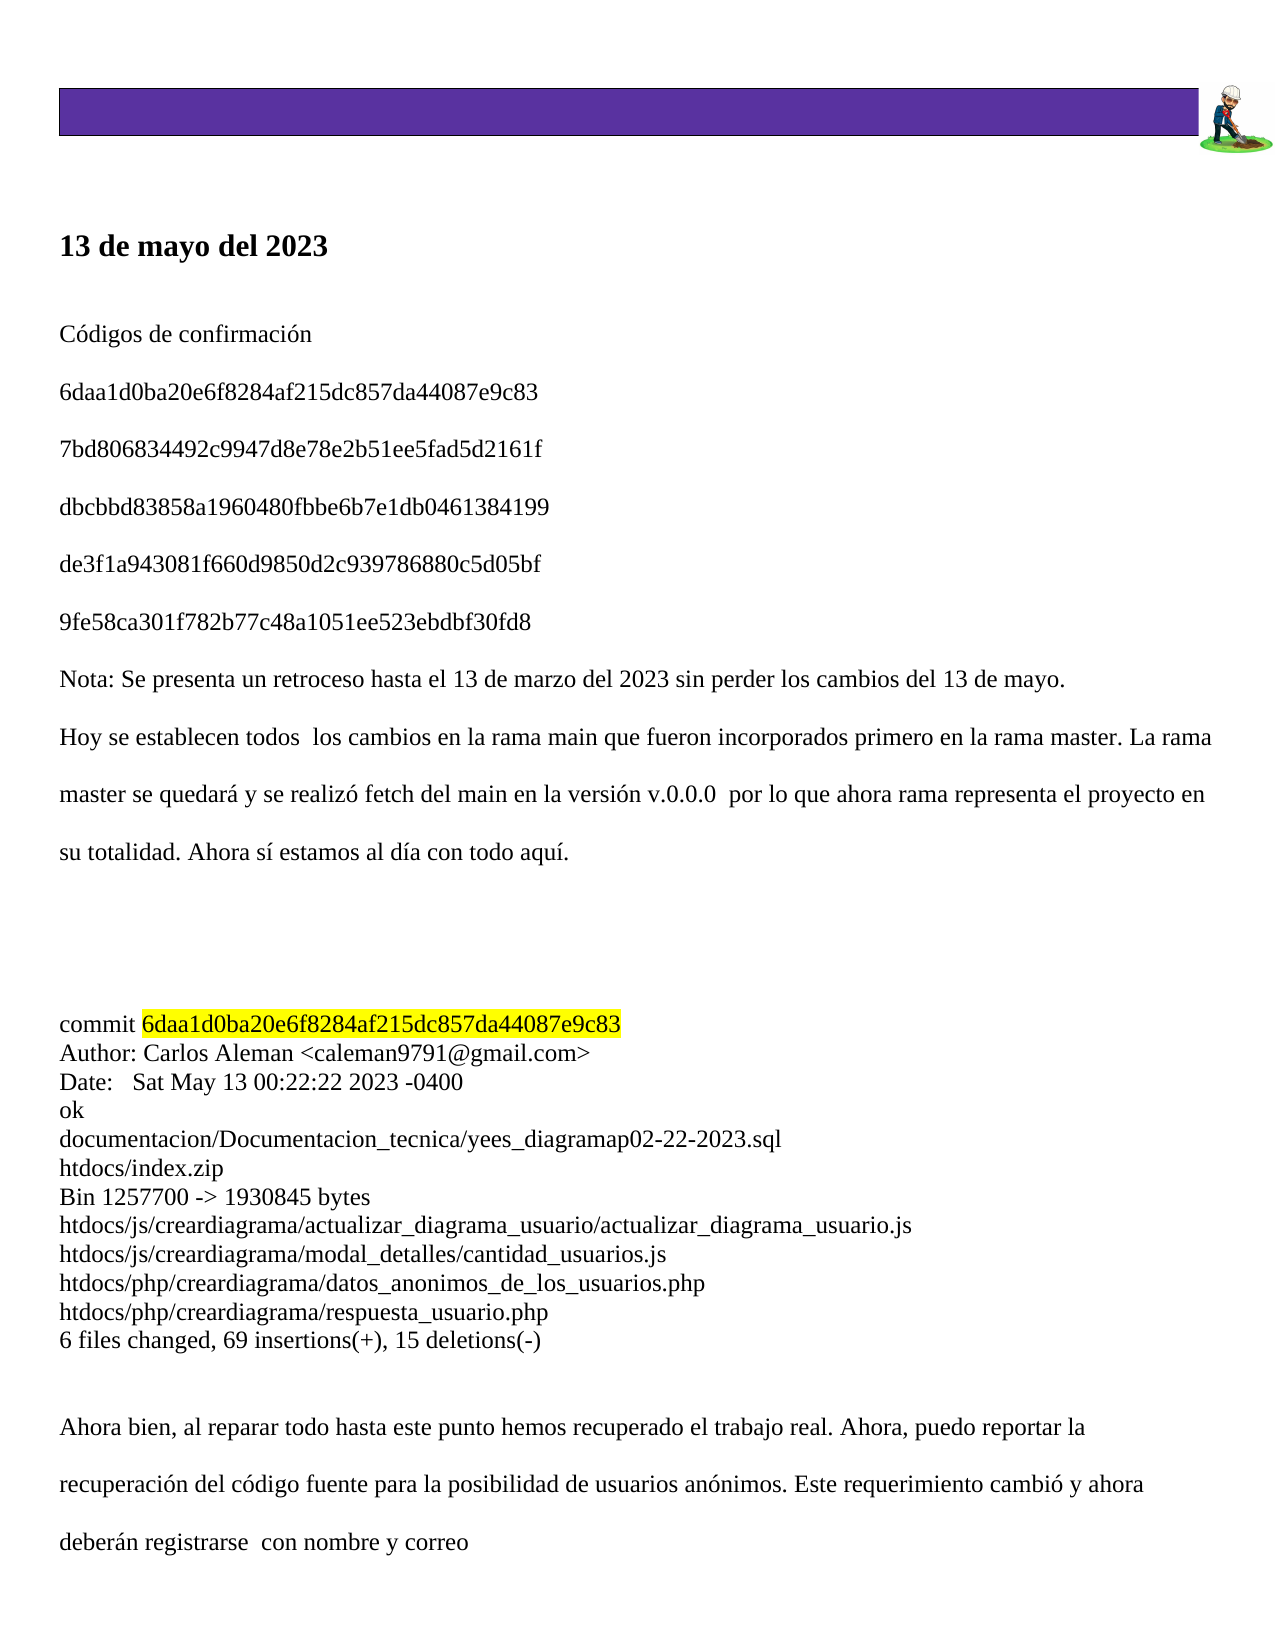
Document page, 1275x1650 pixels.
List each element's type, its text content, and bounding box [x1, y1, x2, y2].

text Date: Sat May 13 00:22:22 2023 -0400 [59, 1067, 1216, 1096]
text ok [59, 1096, 1216, 1124]
text htdocs/js/creardiagrama/actualizar_diagrama_usuario/actualizar_diagrama_usuario.js [59, 1211, 1216, 1239]
text htdocs/php/creardiagrama/respuesta_usuario.php [59, 1297, 1216, 1326]
text 7bd806834492c9947d8e78e2b51ee5fad5d2161f [59, 434, 1216, 463]
text Ahora bien, al reparar todo hasta este punto hemos recuperado el trabajo real. Ahora, puedo reportar la recuperación del código fuente para la posibilidad de usuarios anónimos. Este requerimiento cambió y ahora deberán registrarse con nombre y correo [59, 1412, 1216, 1556]
text 6 files changed, 69 insertions(+), 15 deletions(-) [59, 1326, 1216, 1354]
text Bin 1257700 -> 1930845 bytes [59, 1182, 1216, 1211]
text commit 6daa1d0ba20e6f8284af215dc857da44087e9c83 [59, 1009, 1216, 1038]
text Hoy se establecen todos los cambios en la rama main que fueron incorporados primero en la rama master. La rama master se quedará y se realizó fetch del main en la versión v.0.0.0 por lo que ahora rama representa el proyecto en su totalidad. Ahora sí estamos al día con todo aquí. [59, 722, 1216, 866]
text 13 de mayo del 2023 [59, 204, 1216, 263]
text htdocs/js/creardiagrama/modal_detalles/cantidad_usuarios.js [59, 1239, 1216, 1268]
text de3f1a943081f660d9850d2c939786880c5d05bf [59, 549, 1216, 578]
text 9fe58ca301f782b77c48a1051ee523ebdbf30fd8 [59, 607, 1216, 636]
text htdocs/php/creardiagrama/datos_anonimos_de_los_usuarios.php [59, 1268, 1216, 1297]
picture [1198, 82, 1275, 155]
text Códigos de confirmación [59, 299, 1216, 348]
text documentacion/Documentacion_tecnica/yees_diagramap02-22-2023.sql [59, 1124, 1216, 1153]
text Nota: Se presenta un retroceso hasta el 13 de marzo del 2023 sin perder los cambios del 13 de mayo. [59, 664, 1216, 693]
text Author: Carlos Aleman <caleman9791@gmail.com> [59, 1038, 1216, 1067]
text dbcbbd83858a1960480fbbe6b7e1db0461384199 [59, 492, 1216, 521]
text htdocs/index.zip [59, 1153, 1216, 1182]
text 6daa1d0ba20e6f8284af215dc857da44087e9c83 [59, 377, 1216, 406]
